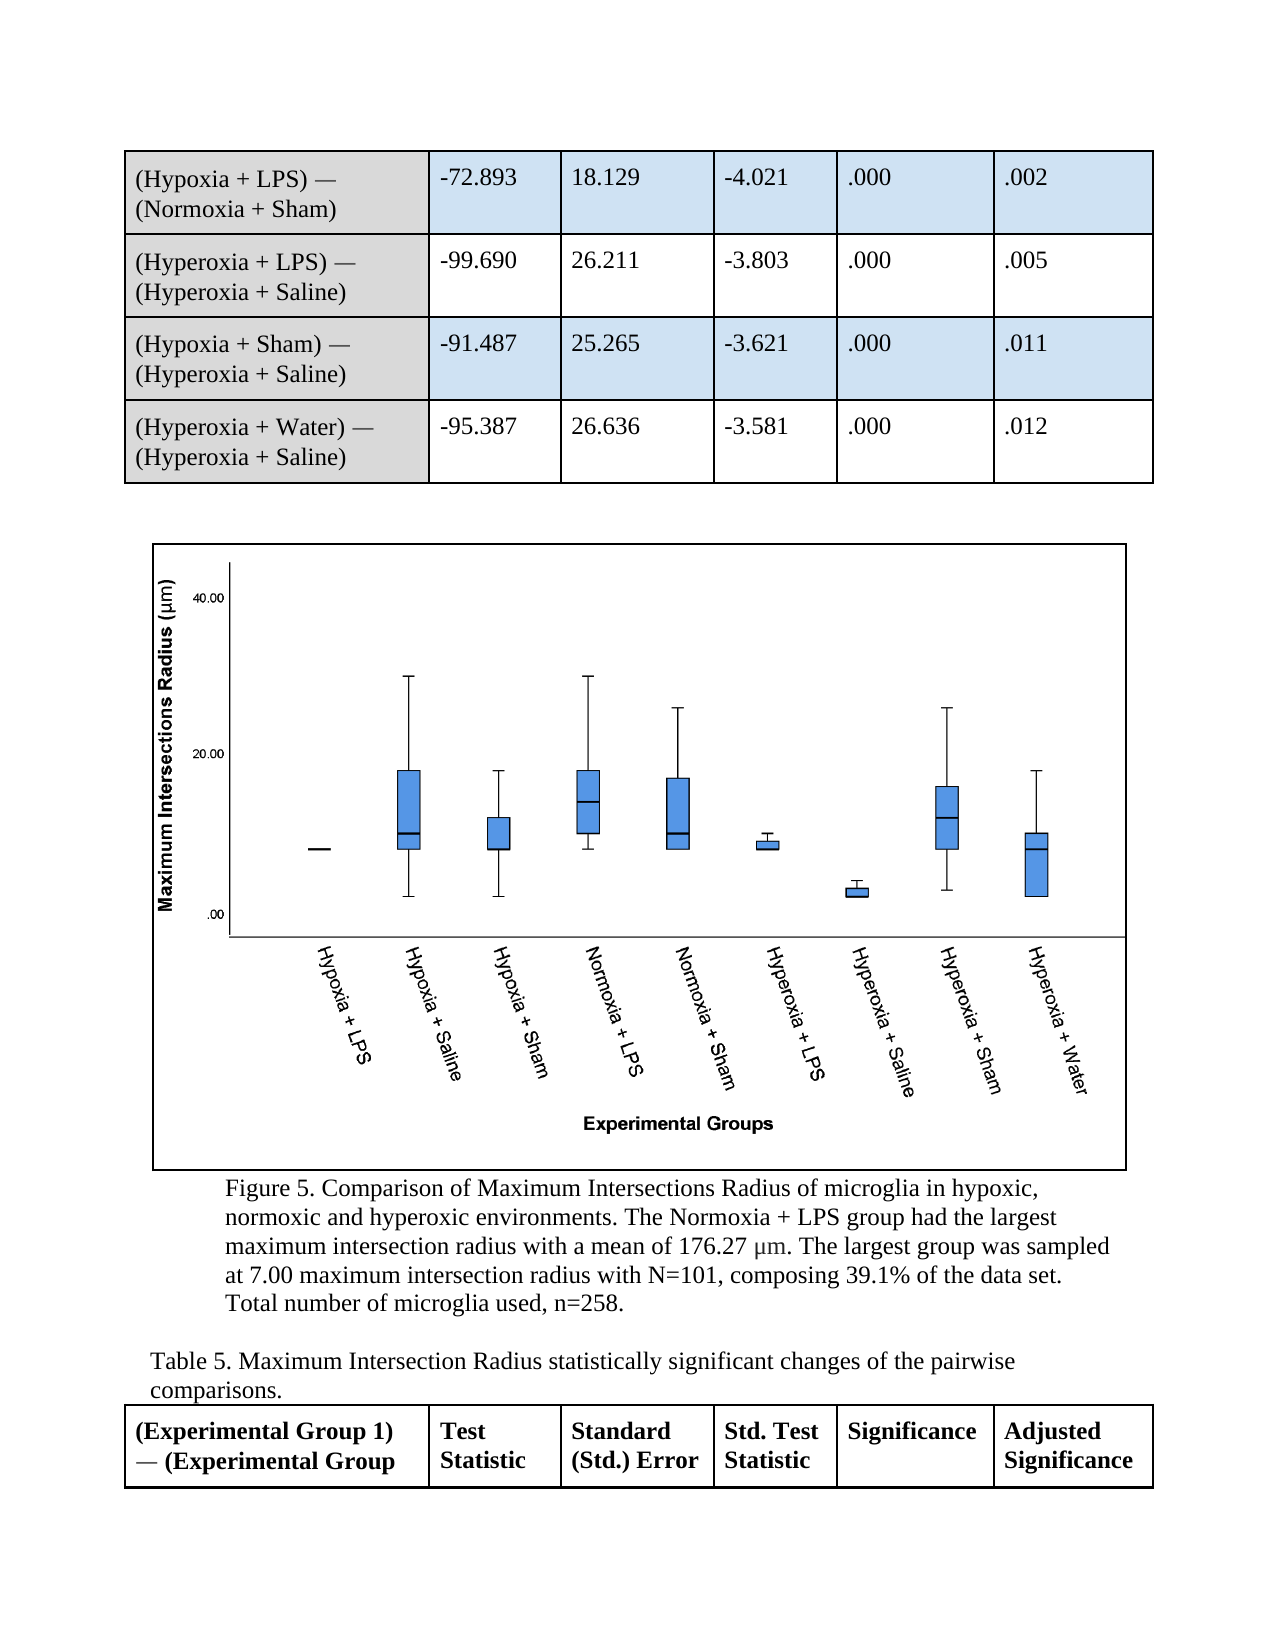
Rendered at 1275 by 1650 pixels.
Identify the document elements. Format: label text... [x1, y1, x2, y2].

table_cell (Hyperoxia + Water) — (Hyperoxia + Saline) [126, 401, 428, 482]
table_cell 18.129 [562, 152, 713, 233]
table_header (Experimental Group 1) — (Experimental Group [126, 1406, 428, 1486]
table_cell .005 [995, 235, 1152, 316]
table_cell .012 [995, 401, 1152, 482]
table_cell -72.893 [430, 152, 560, 233]
table_cell .002 [995, 152, 1152, 233]
table_header Significance [838, 1406, 993, 1486]
text Table 5. Maximum Intersection Radius statistically significant changes of the pairwise comparisons. [150, 1346, 1125, 1403]
table_cell -3.581 [715, 401, 836, 482]
table_cell -3.621 [715, 318, 836, 399]
table_header Standard (Std.) Error [562, 1406, 713, 1486]
table_cell .000 [838, 401, 993, 482]
table_cell -4.021 [715, 152, 836, 233]
table_cell .011 [995, 318, 1152, 399]
table_cell 25.265 [562, 318, 713, 399]
table_header Adjusted Significance [995, 1406, 1152, 1486]
picture [154, 545, 1125, 848]
table_cell -91.487 [430, 318, 560, 399]
table_header Std. Test Statistic [715, 1406, 836, 1486]
text Total number of microglia used, n=258. [150, 1288, 1125, 1317]
table_cell -95.387 [430, 401, 560, 482]
table_cell .000 [838, 235, 993, 316]
table_cell .000 [838, 152, 993, 233]
text Figure 5. Comparison of Maximum Intersections Radius of microglia in hypoxic, normoxic and hyperoxic environments. The Normoxia + LPS group had the largest maximum intersection radius with a mean of 176.27 μm. The largest group was sampled at 7.00 maximum intersection radius with N=101, composing 39.1% of the data set. [150, 1173, 1125, 1288]
table_cell 26.636 [562, 401, 713, 482]
table_cell -99.690 [430, 235, 560, 316]
table_cell 26.211 [562, 235, 713, 316]
table_cell .000 [838, 318, 993, 399]
table_header Test Statistic [430, 1406, 560, 1486]
table_cell (Hypoxia + Sham) — (Hyperoxia + Saline) [126, 318, 428, 399]
table_cell (Hypoxia + LPS) — (Normoxia + Sham) [126, 152, 428, 233]
table_cell (Hyperoxia + LPS) — (Hyperoxia + Saline) [126, 235, 428, 316]
table_cell -3.803 [715, 235, 836, 316]
